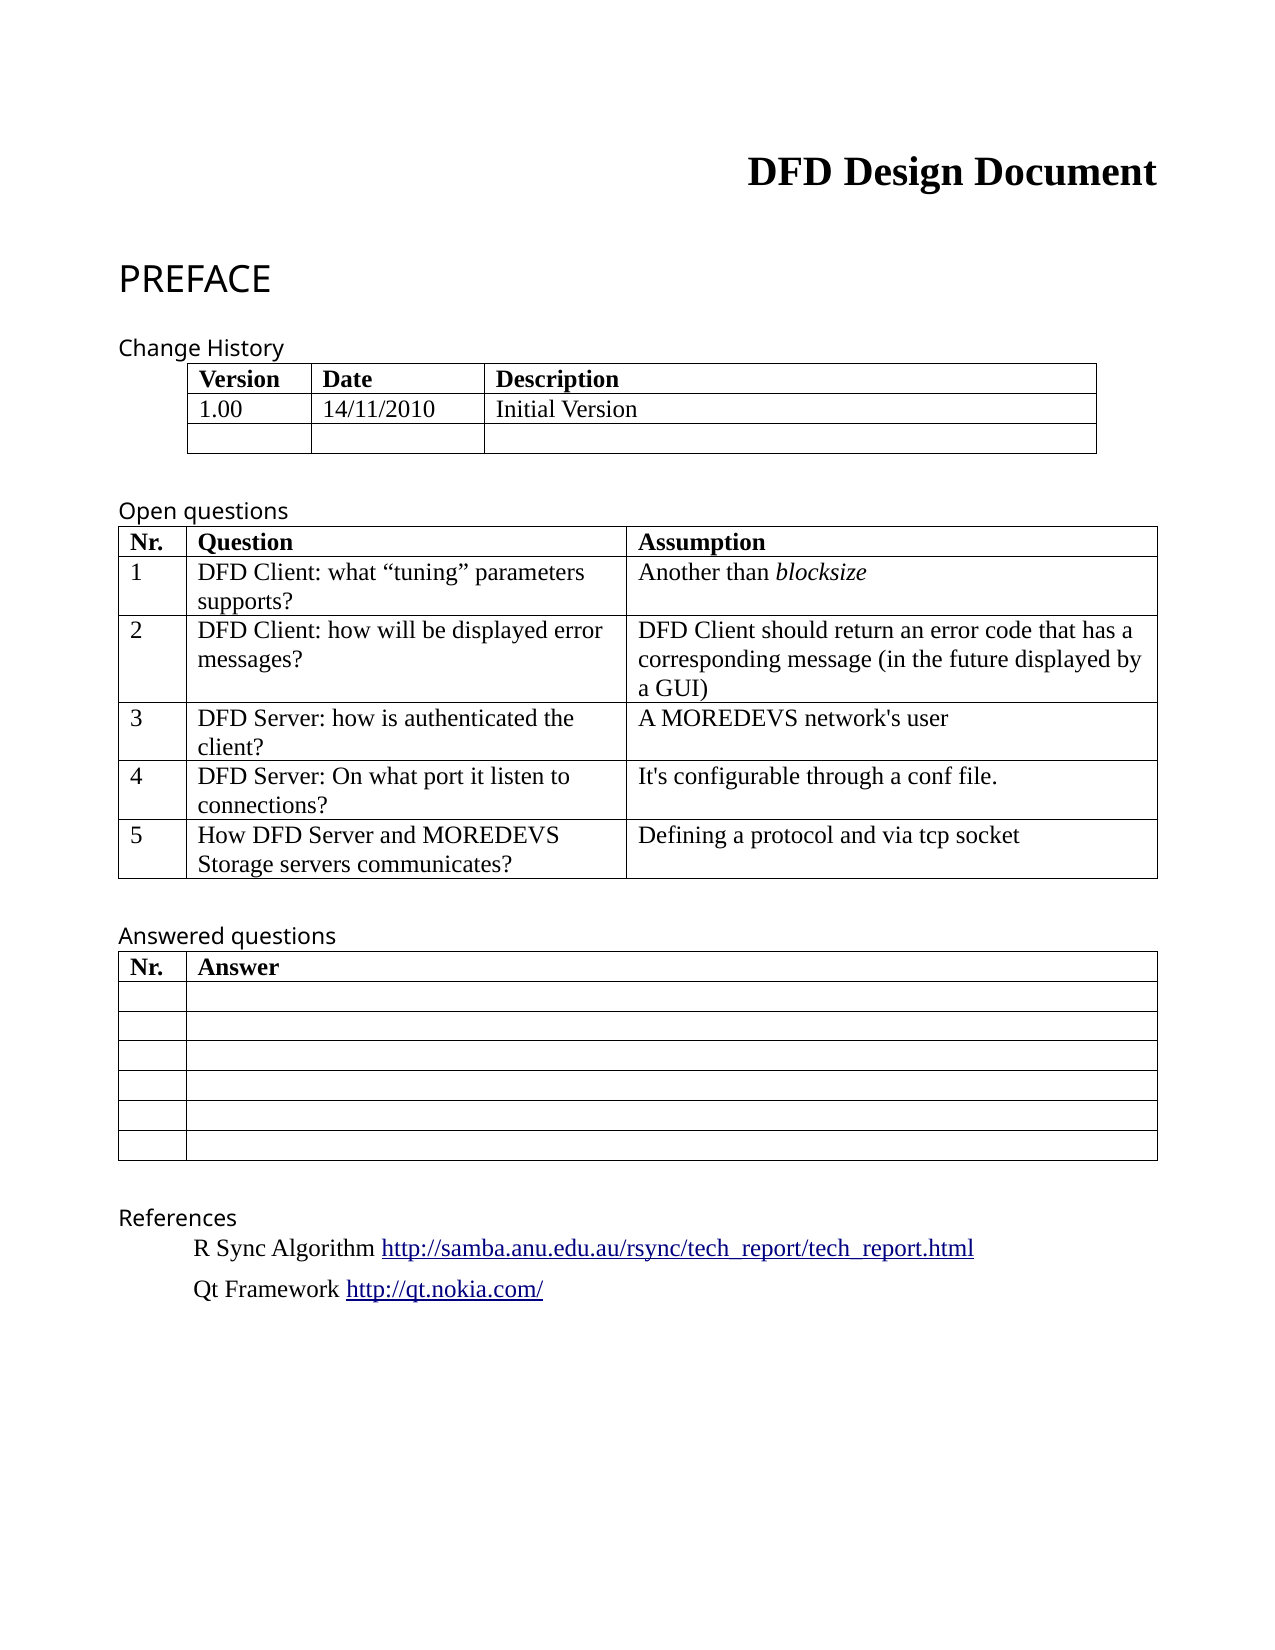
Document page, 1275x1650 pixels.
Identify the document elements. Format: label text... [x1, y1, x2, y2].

table_header Question [187, 527, 626, 556]
table_cell 2 [119, 616, 186, 702]
table_cell [312, 424, 484, 453]
table_cell [119, 1012, 186, 1040]
text Answered questions [118, 920, 1157, 951]
table_cell Defining a protocol and via tcp socket [627, 820, 1157, 877]
table_cell [187, 982, 1157, 1011]
table_cell Initial Version [485, 394, 1096, 423]
text R Sync Algorithm http://samba.anu.edu.au/rsync/tech_report/tech_report.html [118, 1233, 1157, 1262]
table_cell 14/11/2010 [312, 394, 484, 423]
table_cell [187, 1071, 1157, 1100]
table_header Nr. [119, 952, 186, 981]
table_cell [119, 982, 186, 1011]
text DFD Design Document [118, 147, 1157, 195]
table_cell [119, 1131, 186, 1159]
table_cell DFD Client: how will be displayed error messages? [187, 616, 626, 702]
table_cell [187, 1041, 1157, 1070]
table_cell 5 [119, 820, 186, 877]
table_cell 1 [119, 557, 186, 614]
table_header Assumption [627, 527, 1157, 556]
table_cell DFD Client: what “tuning” parameters supports? [187, 557, 626, 614]
text References [118, 1202, 1157, 1233]
table_cell [119, 1041, 186, 1070]
text Qt Framework http://qt.nokia.com/ [118, 1274, 1157, 1303]
table_cell [188, 424, 311, 453]
table_cell DFD Server: On what port it listen to connections? [187, 761, 626, 819]
table_cell DFD Server: how is authenticated the client? [187, 703, 626, 760]
table_header Description [485, 364, 1096, 393]
table_cell 1.00 [188, 394, 311, 423]
text Change History [118, 332, 1157, 363]
table_header Date [312, 364, 484, 393]
table_header Answer [187, 952, 1157, 981]
table_cell 4 [119, 761, 186, 819]
table_cell [187, 1131, 1157, 1159]
table_cell [119, 1071, 186, 1100]
table_cell [187, 1012, 1157, 1040]
table_cell How DFD Server and MOREDEVS Storage servers communicates? [187, 820, 626, 877]
text Open questions [118, 495, 1157, 526]
table_header Nr. [119, 527, 186, 556]
table_cell [485, 424, 1096, 453]
table_cell A MOREDEVS network's user [627, 703, 1157, 760]
table_cell [119, 1101, 186, 1130]
text PREFACE [118, 252, 1157, 303]
table_cell 3 [119, 703, 186, 760]
table_cell DFD Client should return an error code that has a corresponding message (in the future displayed by a GUI) [627, 616, 1157, 702]
table_header Version [188, 364, 311, 393]
table_cell Another than blocksize [627, 557, 1157, 614]
table_cell [187, 1101, 1157, 1130]
table_cell It's configurable through a conf file. [627, 761, 1157, 819]
